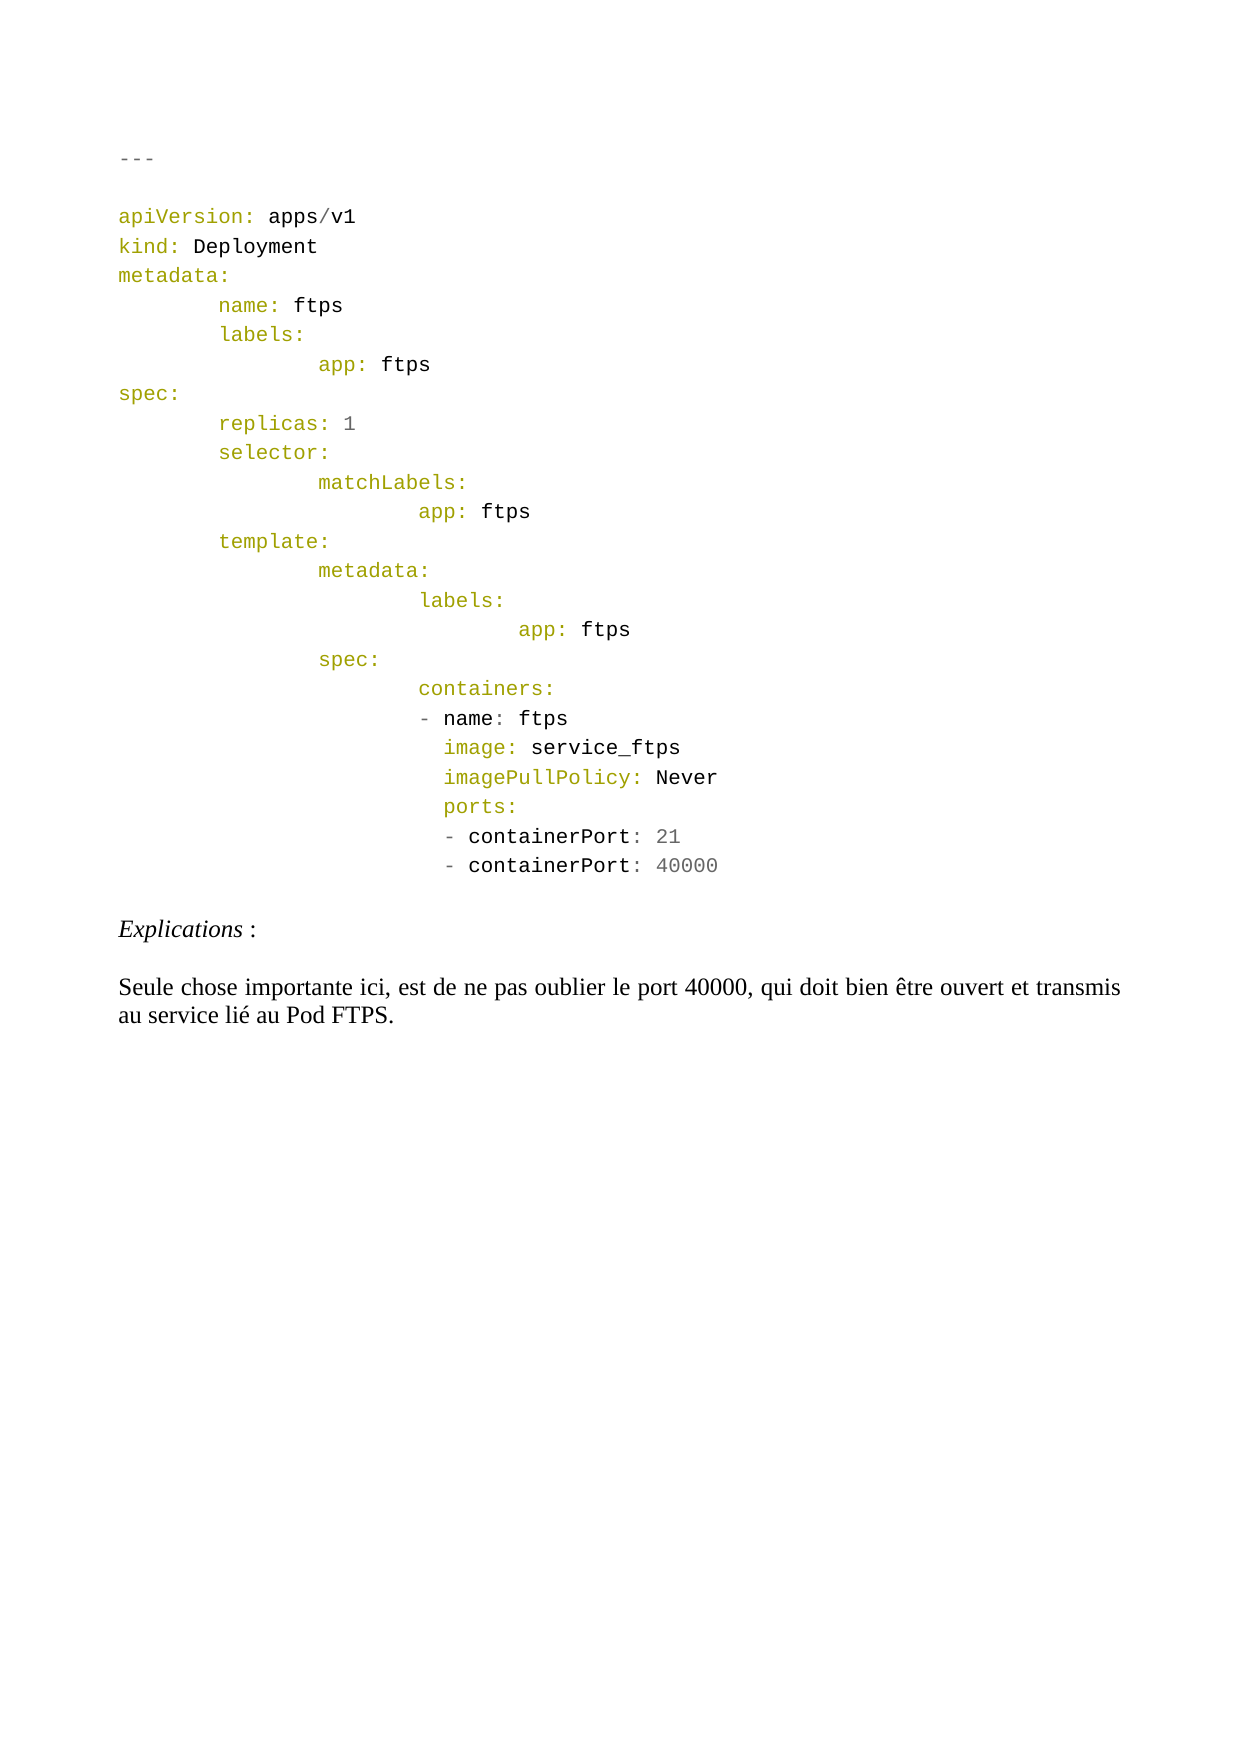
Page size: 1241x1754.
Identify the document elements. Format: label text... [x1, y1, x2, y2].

text name: ftps [118, 295, 1122, 319]
text labels: [118, 324, 1122, 348]
text kind: Deployment [118, 236, 1122, 260]
text metadata: [118, 266, 1122, 289]
text - containerPort: 21 [118, 826, 1122, 849]
text Seule chose importante ici, est de ne pas oublier le port 40000, qui doit bien être ouvert et transmis au service lié au Pod FTPS. [118, 972, 1122, 1029]
text ports: [118, 796, 1122, 820]
text --- [118, 148, 1122, 171]
text - containerPort: 40000 [118, 855, 1122, 879]
text app: ftps [118, 354, 1122, 378]
text imagePullPolicy: Never [118, 767, 1122, 790]
text containers: [118, 678, 1122, 702]
text spec: [118, 649, 1122, 672]
text app: ftps [118, 619, 1122, 643]
text selector: [118, 442, 1122, 466]
text app: ftps [118, 501, 1122, 525]
text template: [118, 531, 1122, 554]
text replicas: 1 [118, 413, 1122, 437]
text - name: ftps [118, 708, 1122, 731]
text Explications : [118, 914, 1122, 943]
text spec: [118, 383, 1122, 407]
text apiVersion: apps/v1 [118, 207, 1122, 230]
text labels: [118, 590, 1122, 613]
text image: service_ftps [118, 737, 1122, 761]
text metadata: [118, 560, 1122, 584]
text matchLabels: [118, 472, 1122, 496]
